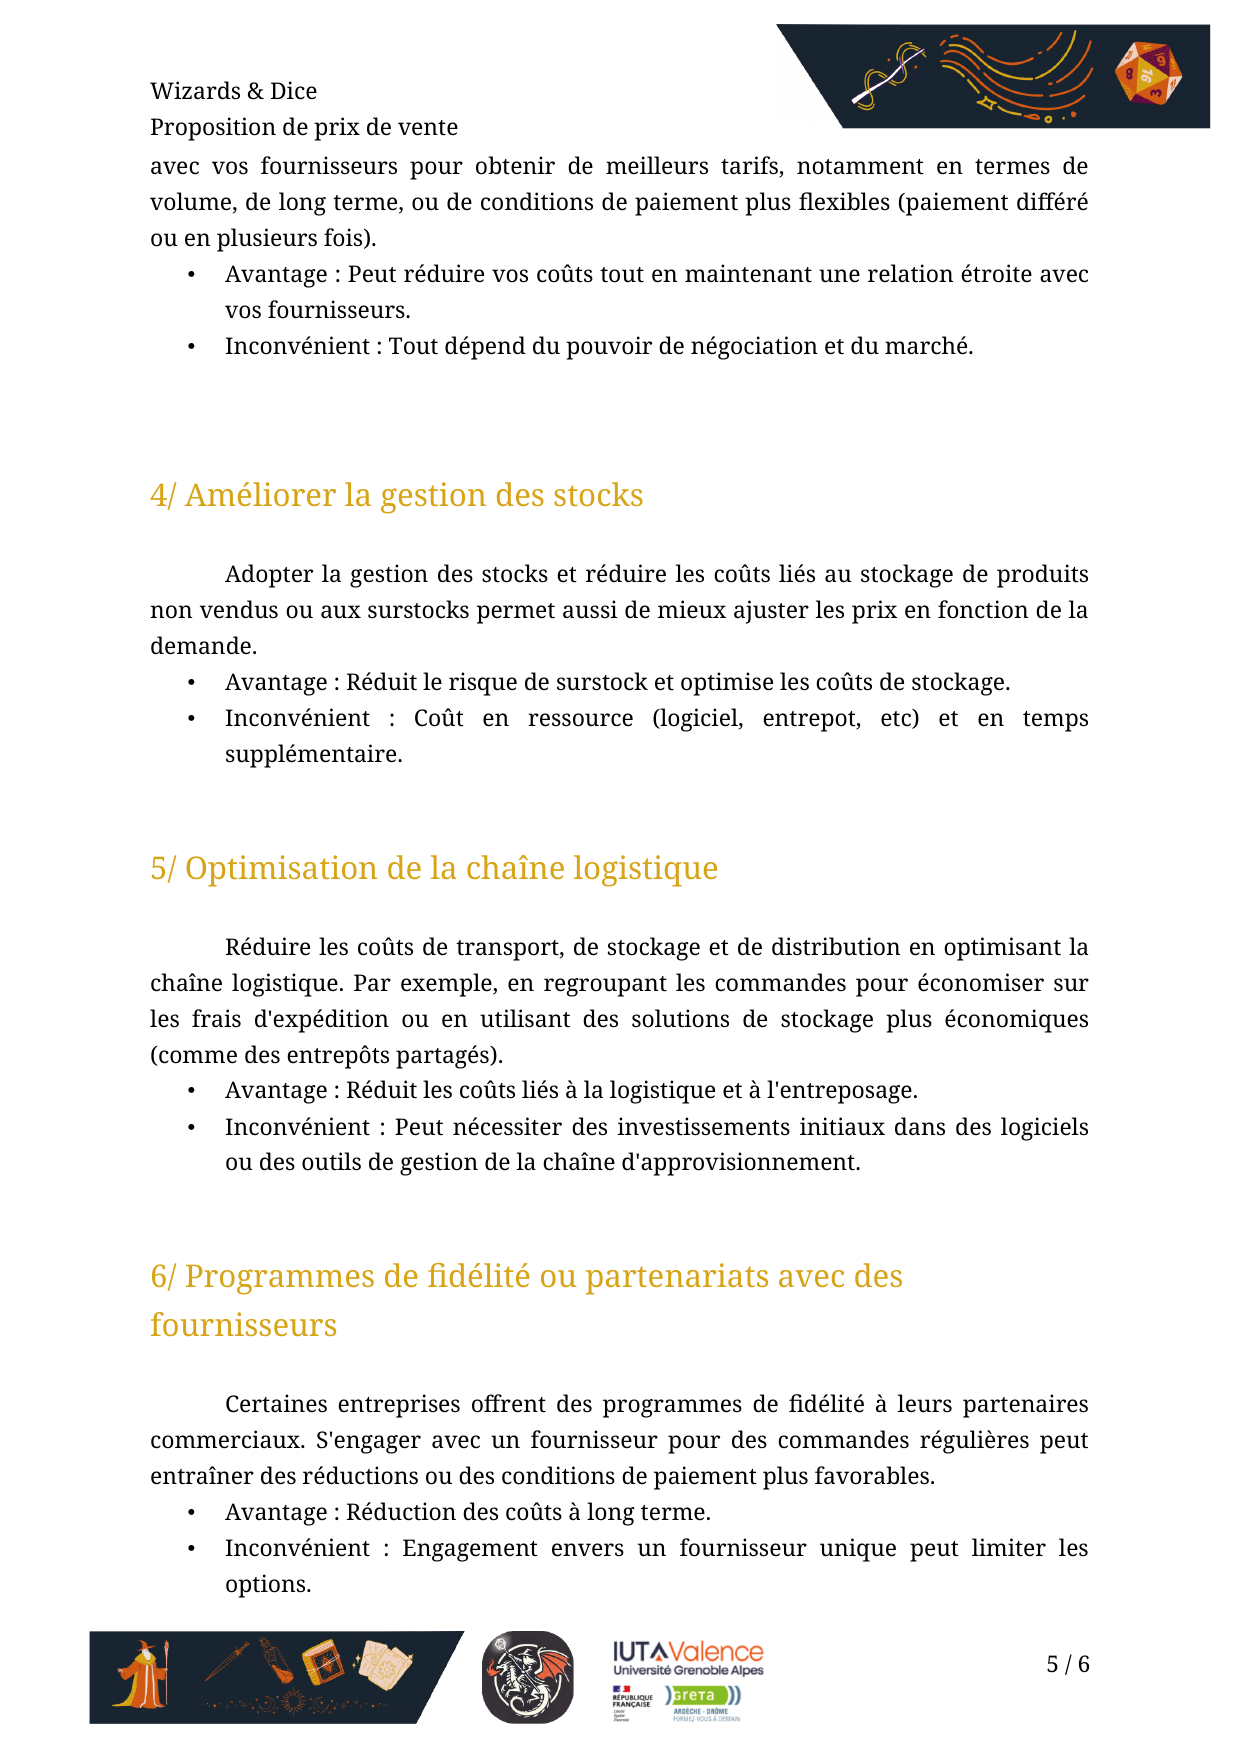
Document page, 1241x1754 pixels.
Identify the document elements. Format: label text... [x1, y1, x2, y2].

picture [771, 21, 1218, 131]
text avec vos fournisseurs pour obtenir de meilleurs tarifs, notamment en termes de volume, de long terme, ou de conditions de paiement plus flexibles (paiement différé ou en plusieurs fois). [150, 150, 1090, 253]
text Réduire les coûts de transport, de stockage et de distribution en optimisant la chaîne logistique. Par exemple, en regroupant les commandes pour économiser sur les frais d'expédition ou en utilisant des solutions de stockage plus économiques (comme des entrepôts partagés). [150, 931, 1090, 1070]
list Inconvénient : Engagement envers un fournisseur unique peut limiter les options. [187, 1532, 1090, 1599]
list Avantage : Réduit le risque de surstock et optimise les coûts de stockage. [187, 666, 1090, 697]
list Avantage : Réduction des coûts à long terme. [187, 1496, 1090, 1527]
list Avantage : Réduit les coûts liés à la logistique et à l'entreposage. [187, 1074, 1090, 1106]
list Inconvénient : Coût en ressource (logiciel, entrepot, etc) et en temps supplémentaire. [187, 702, 1090, 769]
list Inconvénient : Peut nécessiter des investissements initiaux dans des logiciels ou des outils de gestion de la chaîne d'approvisionnement. [187, 1110, 1090, 1178]
text Certaines entreprises offrent des programmes de fidélité à leurs partenaires commerciaux. S'engager avec un fournisseur pour des commandes régulières peut entraîner des réductions ou des conditions de paiement plus favorables. [150, 1388, 1090, 1491]
list Inconvénient : Tout dépend du pouvoir de négociation et du marché. [187, 330, 1090, 361]
subtitle Optimisation de la chaîne logistique [150, 846, 1090, 888]
list Avantage : Peut réduire vos coûts tout en maintenant une relation étroite avec vos fournisseurs. [187, 258, 1090, 325]
subtitle Programmes de fidélité ou partenariats avec des fournisseurs [150, 1254, 1090, 1346]
picture [81, 1620, 788, 1733]
subtitle Améliorer la gestion des stocks [150, 473, 1090, 516]
text Adopter la gestion des stocks et réduire les coûts liés au stockage de produits non vendus ou aux surstocks permet aussi de mieux ajuster les prix en fonction de la demande. [150, 558, 1090, 661]
